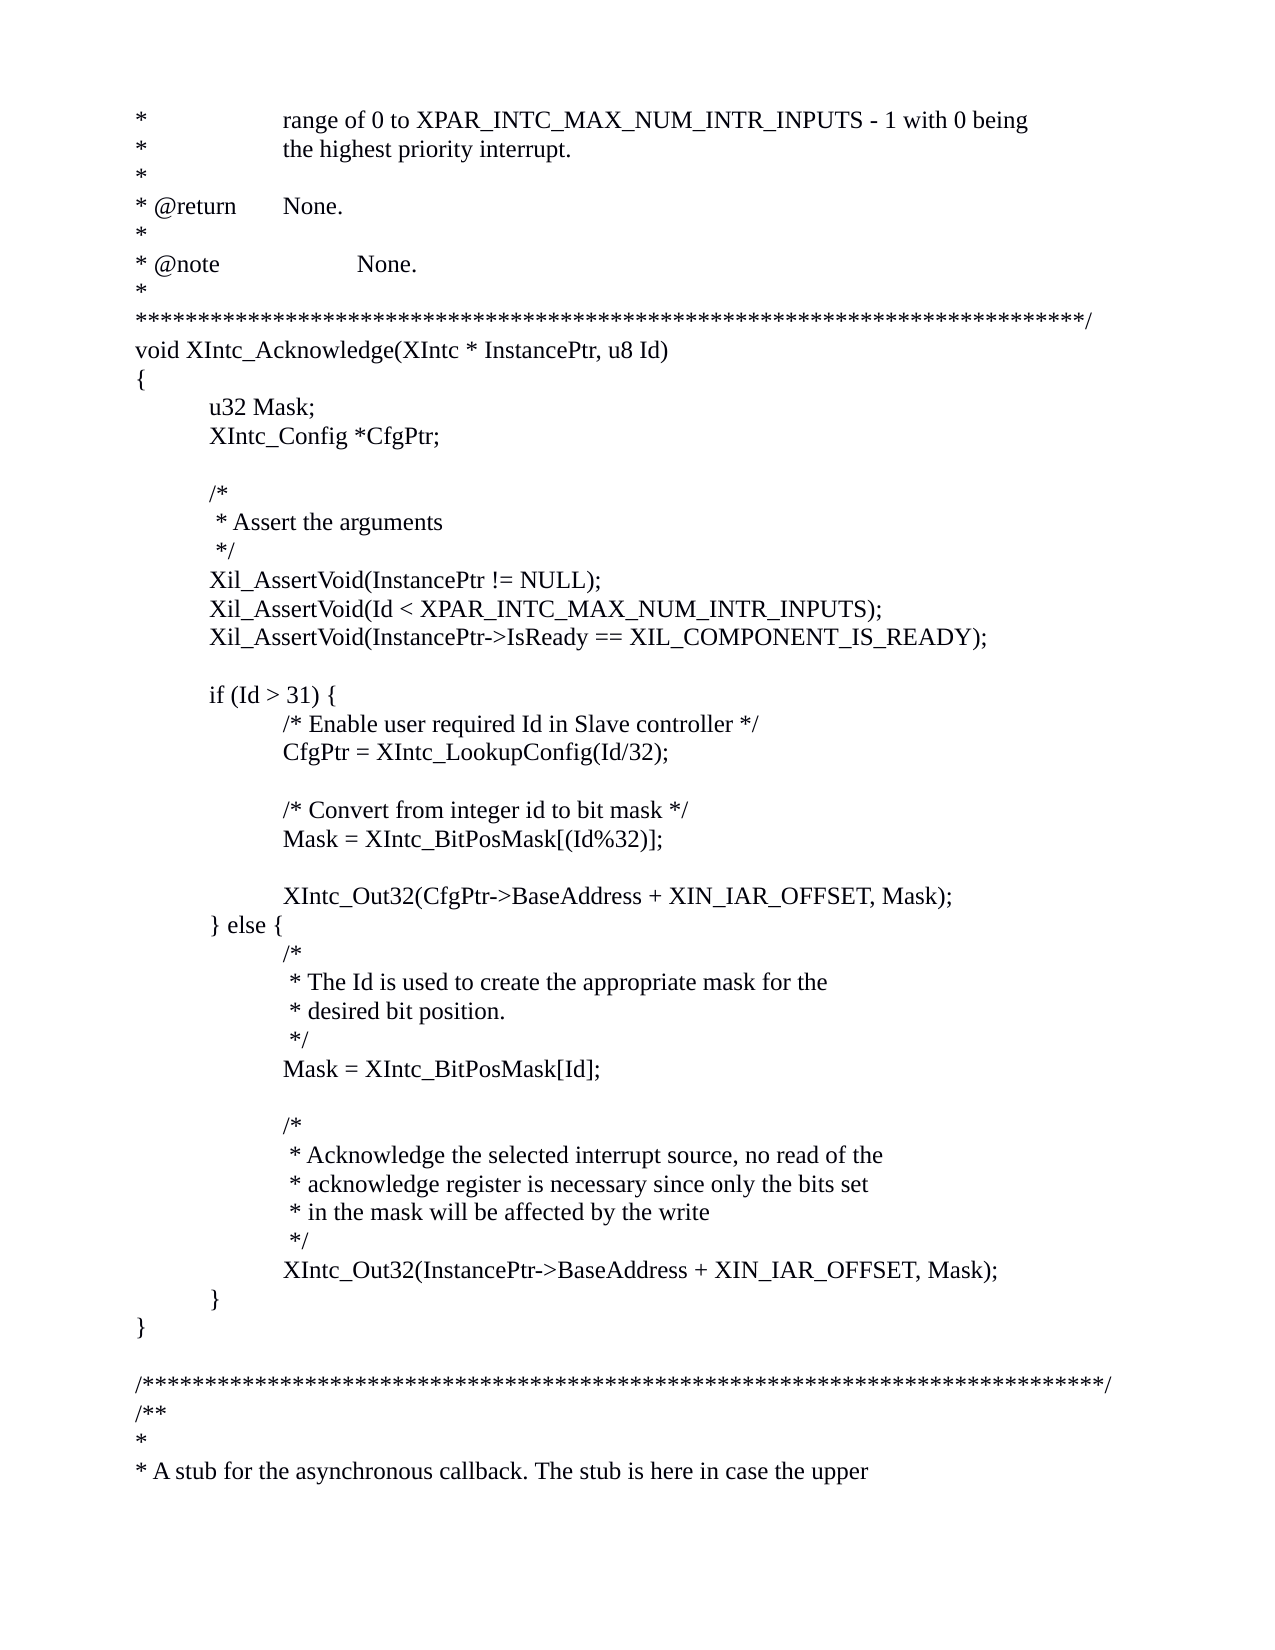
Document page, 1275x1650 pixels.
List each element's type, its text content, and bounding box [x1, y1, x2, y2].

text * range of 0 to XPAR_INTC_MAX_NUM_INTR_INPUTS - 1 with 0 being [135, 105, 1125, 134]
text /* Convert from integer id to bit mask */ [135, 795, 1125, 824]
text * [135, 1427, 1125, 1456]
text * [135, 277, 1125, 306]
text /*****************************************************************************/ [135, 1370, 1125, 1399]
text */ [135, 536, 1125, 565]
text if (Id > 31) { [135, 680, 1125, 709]
text */ [135, 1226, 1125, 1255]
text Xil_AssertVoid(InstancePtr->IsReady == XIL_COMPONENT_IS_READY); [135, 622, 1125, 651]
text } else { [135, 910, 1125, 939]
text * @note None. [135, 249, 1125, 277]
text Mask = XIntc_BitPosMask[Id]; [135, 1054, 1125, 1082]
text XIntc_Out32(InstancePtr->BaseAddress + XIN_IAR_OFFSET, Mask); [135, 1255, 1125, 1284]
text Xil_AssertVoid(Id < XPAR_INTC_MAX_NUM_INTR_INPUTS); [135, 594, 1125, 622]
text /* [135, 479, 1125, 507]
text } [135, 1312, 1125, 1341]
text /* Enable user required Id in Slave controller */ [135, 709, 1125, 737]
text XIntc_Config *CfgPtr; [135, 421, 1125, 450]
text CfgPtr = XIntc_LookupConfig(Id/32); [135, 737, 1125, 766]
text * The Id is used to create the appropriate mask for the [135, 967, 1125, 996]
text */ [135, 1025, 1125, 1054]
text * Assert the arguments [135, 507, 1125, 536]
text } [135, 1284, 1125, 1312]
text * [135, 162, 1125, 191]
text u32 Mask; [135, 392, 1125, 421]
text Xil_AssertVoid(InstancePtr != NULL); [135, 565, 1125, 594]
text Mask = XIntc_BitPosMask[(Id%32)]; [135, 824, 1125, 852]
text * @return None. [135, 191, 1125, 220]
text void XIntc_Acknowledge(XIntc * InstancePtr, u8 Id) [135, 335, 1125, 364]
text * desired bit position. [135, 996, 1125, 1025]
text /* [135, 939, 1125, 967]
text * [135, 220, 1125, 249]
text { [135, 364, 1125, 392]
text * in the mask will be affected by the write [135, 1197, 1125, 1226]
text ****************************************************************************/ [135, 306, 1125, 335]
text * Acknowledge the selected interrupt source, no read of the [135, 1140, 1125, 1169]
text * the highest priority interrupt. [135, 134, 1125, 162]
text /** [135, 1399, 1125, 1427]
text * A stub for the asynchronous callback. The stub is here in case the upper [135, 1456, 1125, 1485]
text * acknowledge register is necessary since only the bits set [135, 1169, 1125, 1197]
text /* [135, 1111, 1125, 1140]
text XIntc_Out32(CfgPtr->BaseAddress + XIN_IAR_OFFSET, Mask); [135, 881, 1125, 910]
